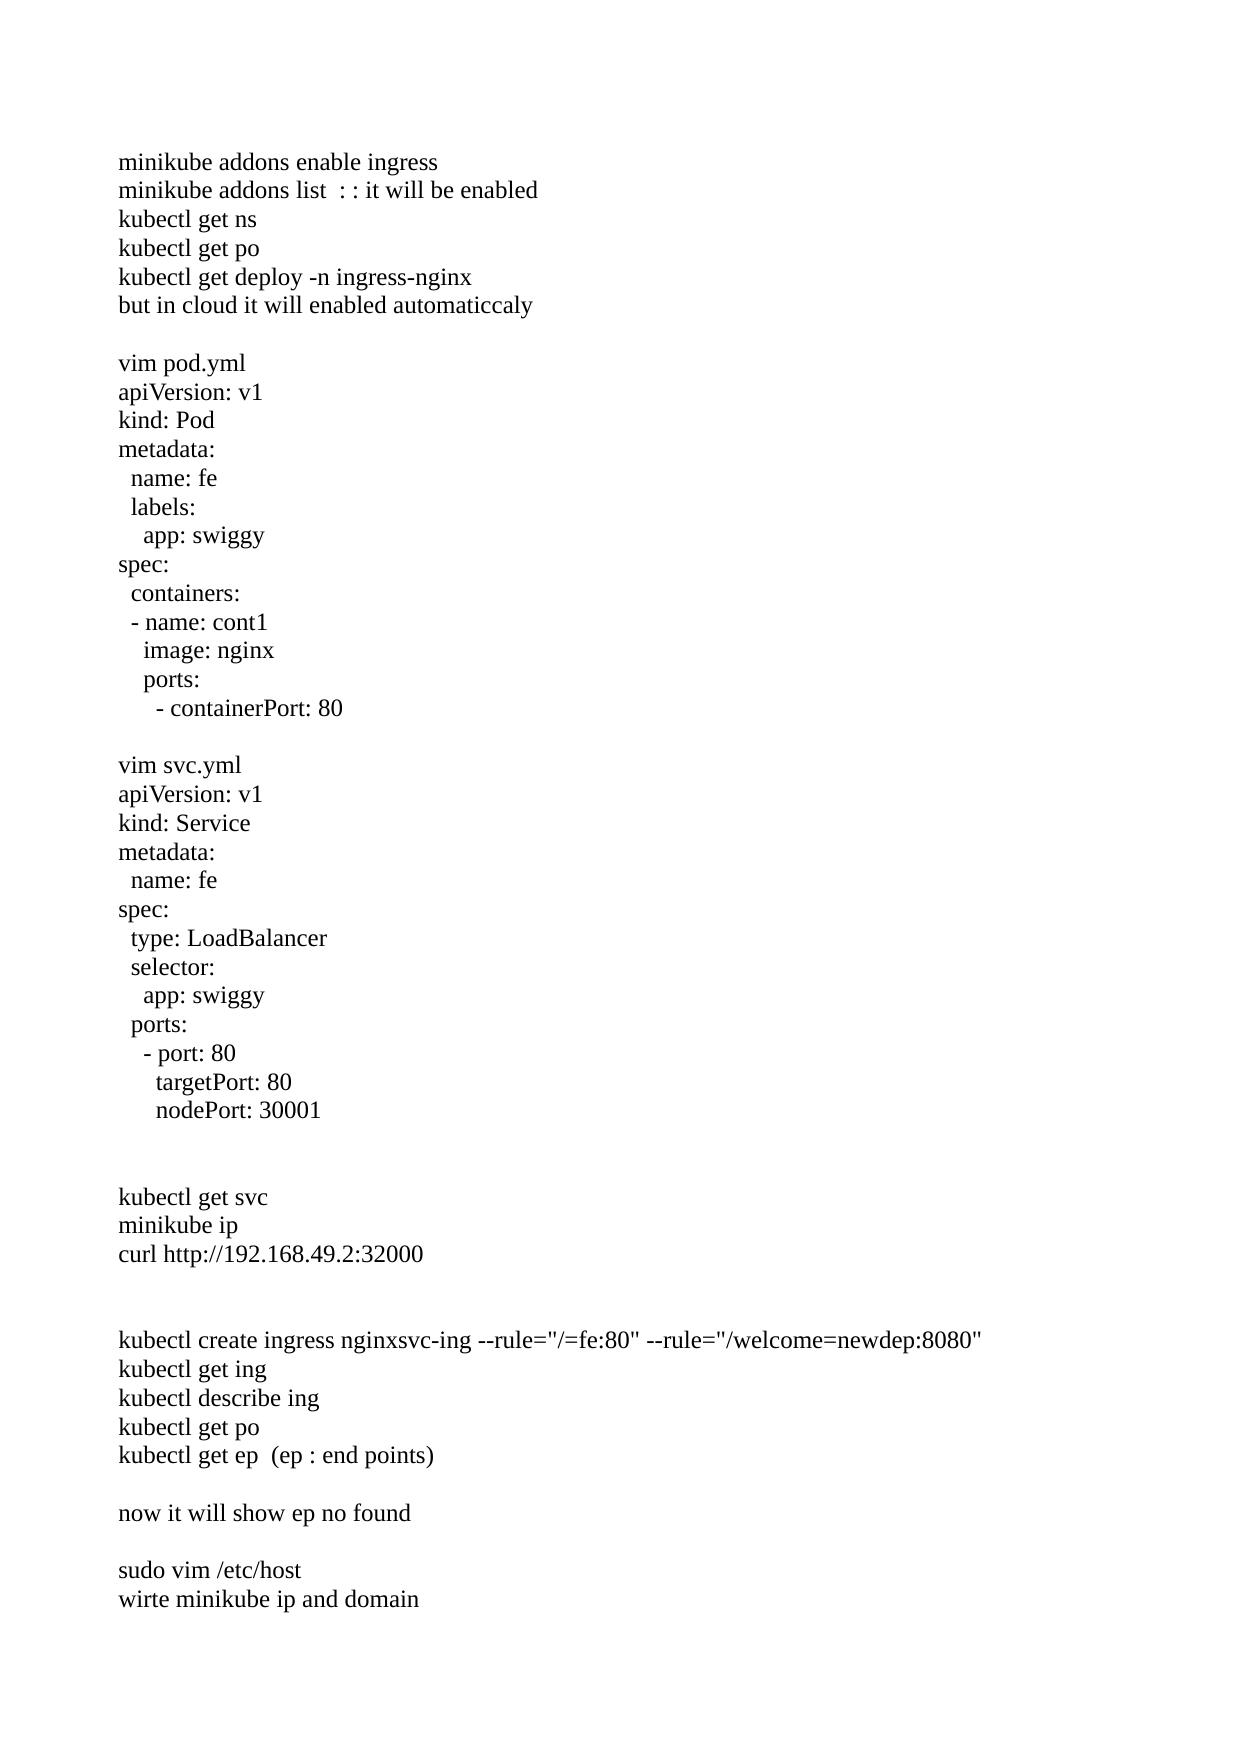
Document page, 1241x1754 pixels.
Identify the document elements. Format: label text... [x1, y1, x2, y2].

text apiVersion: v1 [118, 779, 1122, 808]
text but in cloud it will enabled automaticcaly [118, 291, 1122, 319]
text minikube addons list : : it will be enabled [118, 176, 1122, 204]
text wirte minikube ip and domain [118, 1584, 1122, 1613]
text minikube addons enable ingress [118, 147, 1122, 176]
text kind: Pod [118, 406, 1122, 434]
text kubectl get po [118, 1412, 1122, 1441]
text kubectl get po [118, 233, 1122, 262]
text spec: [118, 549, 1122, 578]
text kind: Service [118, 808, 1122, 837]
text containers: [118, 578, 1122, 607]
text kubectl get ns [118, 204, 1122, 233]
text nodePort: 30001 [118, 1096, 1122, 1124]
text type: LoadBalancer [118, 923, 1122, 952]
text selector: [118, 952, 1122, 981]
text now it will show ep no found [118, 1498, 1122, 1527]
text metadata: [118, 837, 1122, 866]
text - name: cont1 [118, 607, 1122, 636]
text app: swiggy [118, 521, 1122, 549]
text ports: [118, 664, 1122, 693]
text sudo vim /etc/host [118, 1556, 1122, 1584]
text apiVersion: v1 [118, 377, 1122, 406]
text app: swiggy [118, 981, 1122, 1009]
text curl http://192.168.49.2:32000 [118, 1239, 1122, 1268]
text kubectl get ing [118, 1354, 1122, 1383]
text kubectl describe ing [118, 1383, 1122, 1412]
text minikube ip [118, 1211, 1122, 1239]
text vim svc.yml [118, 751, 1122, 779]
text ports: [118, 1009, 1122, 1038]
text name: fe [118, 463, 1122, 492]
text metadata: [118, 434, 1122, 463]
text targetPort: 80 [118, 1067, 1122, 1096]
text kubectl create ingress nginxsvc-ing --rule="/=fe:80" --rule="/welcome=newdep:8080" [118, 1326, 1122, 1354]
text kubectl get svc [118, 1182, 1122, 1211]
text - containerPort: 80 [118, 693, 1122, 722]
text - port: 80 [118, 1038, 1122, 1067]
text kubectl get deploy -n ingress-nginx [118, 262, 1122, 291]
text vim pod.yml [118, 348, 1122, 377]
text kubectl get ep (ep : end points) [118, 1441, 1122, 1469]
text name: fe [118, 866, 1122, 894]
text image: nginx [118, 636, 1122, 664]
text spec: [118, 894, 1122, 923]
text labels: [118, 492, 1122, 521]
